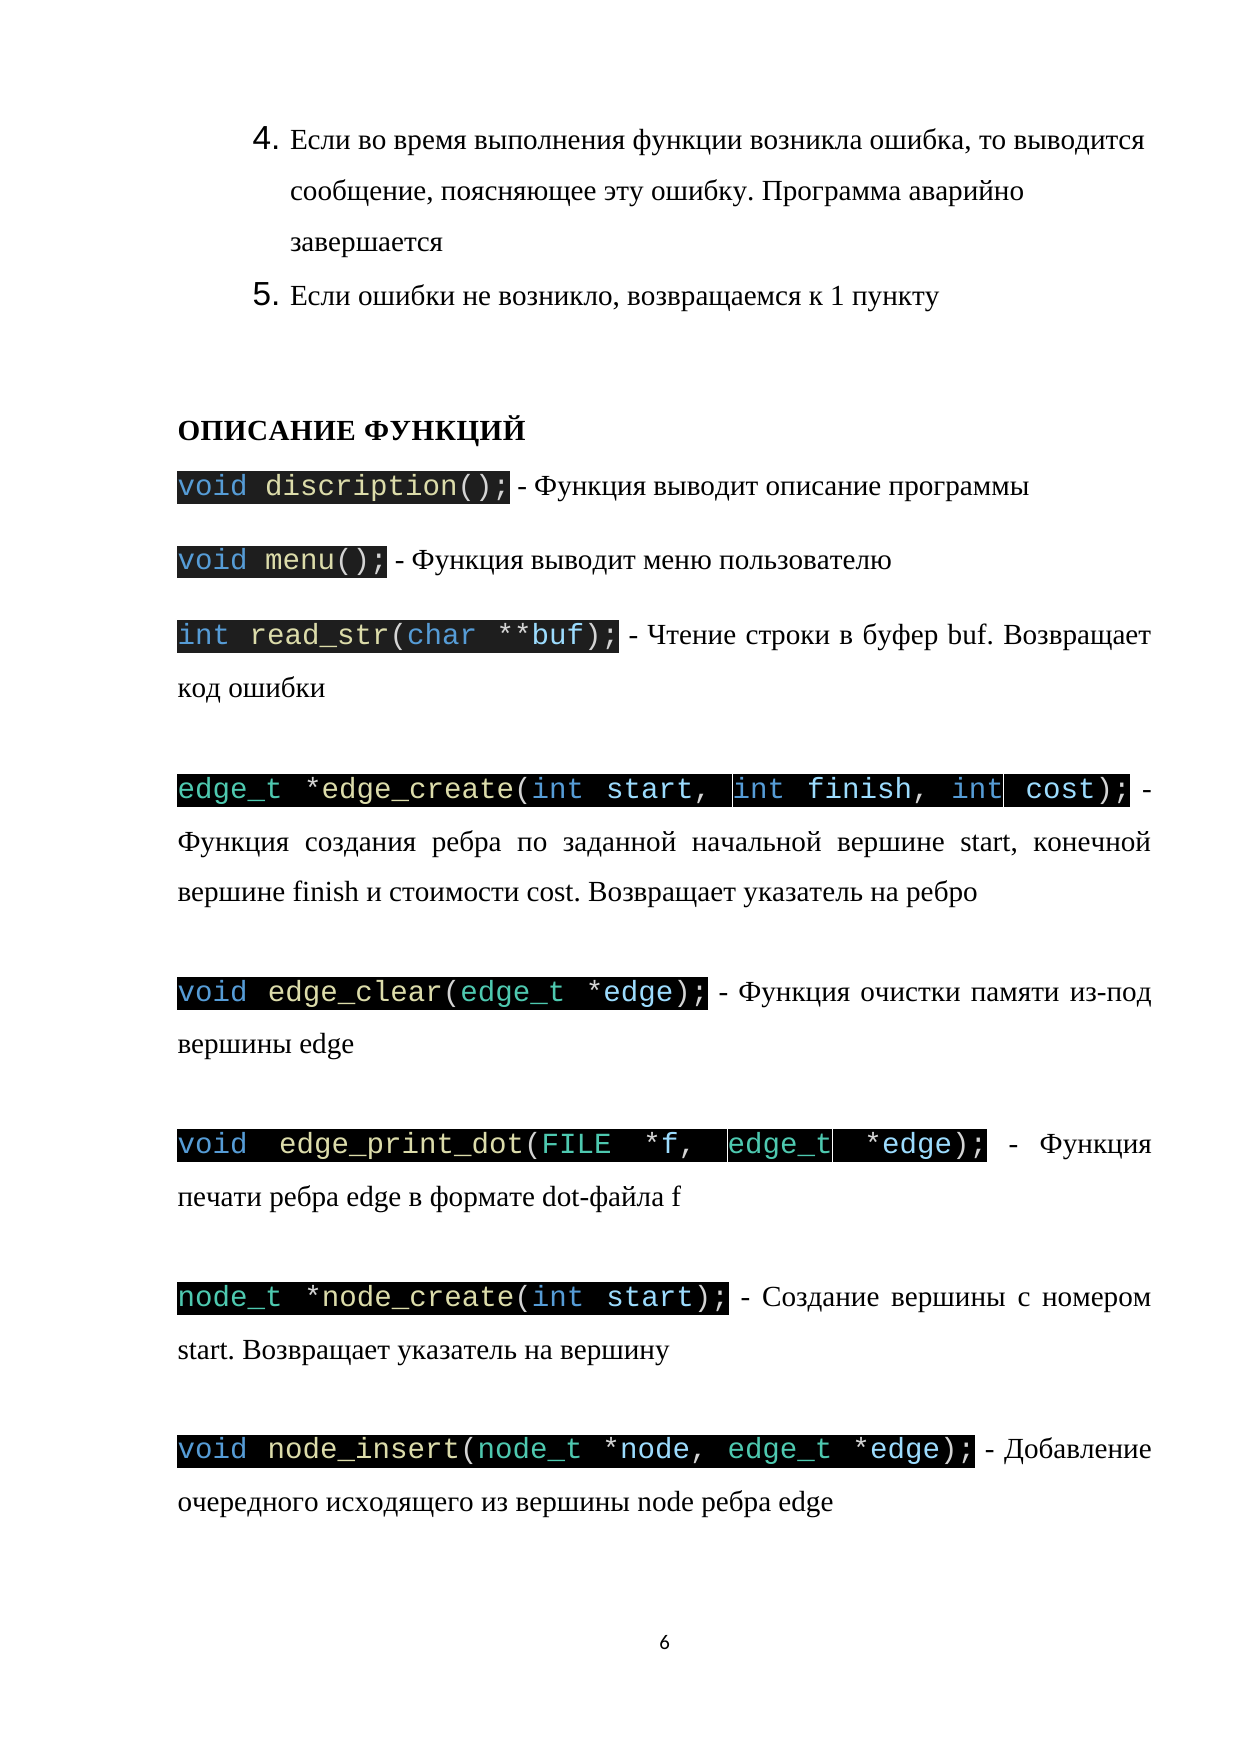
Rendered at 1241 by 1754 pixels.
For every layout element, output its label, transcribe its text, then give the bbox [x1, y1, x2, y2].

list Если ошибки не возникло, возвращаемся к 1 пункту [252, 274, 1152, 312]
text int read_str(char **buf); - Чтение строки в буфер buf. Возвращает код ошибки [177, 617, 1152, 704]
text edge_t *edge_create(int start, int finish, int cost); - Функция создания ребра по заданной начальной вершине start, конечной вершине finish и стоимости cost. Возвращает указатель на ребро [177, 771, 1152, 907]
text void edge_clear(edge_t *edge); - Функция очистки памяти из-под вершины edge [177, 974, 1152, 1060]
list Если во время выполнения функции возникла ошибка, то выводится сообщение, поясняющее эту ошибку. Программа аварийно завершается [252, 118, 1152, 257]
text void discription(); - Функция выводит описание программы [177, 468, 1152, 504]
text node_t *node_create(int start); - Создание вершины с номером start. Возвращает указатель на вершину [177, 1279, 1152, 1365]
text void node_insert(node_t *node, edge_t *edge); - Добавление очередного исходящего из вершины node ребра edge [177, 1432, 1152, 1518]
text void edge_print_dot(FILE *f, edge_t *edge); - Функция печати ребра edge в формате dot-файла f [177, 1126, 1152, 1213]
text void menu(); - Функция выводит меню пользователю [177, 542, 1152, 578]
subtitle ОПИСАНИЕ ФУНКЦИЙ [177, 413, 1152, 447]
